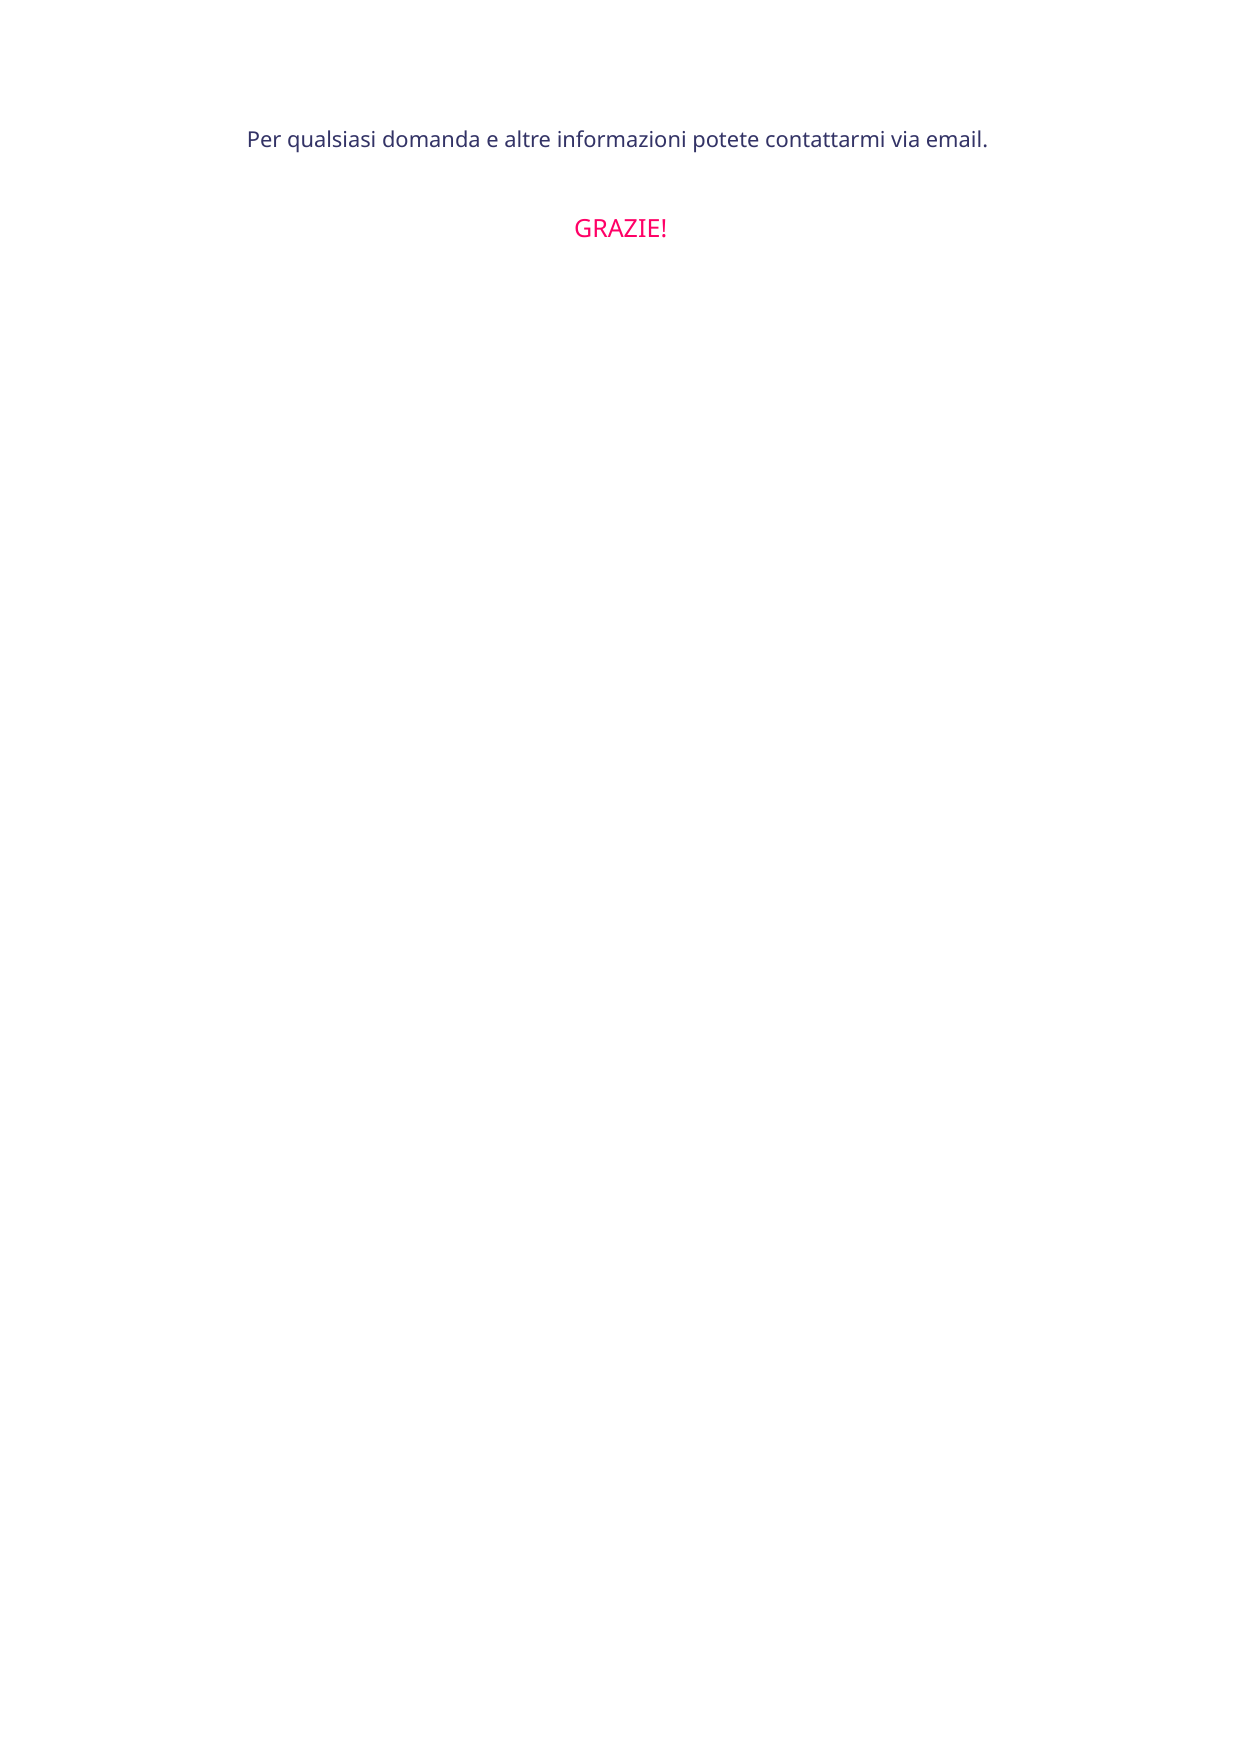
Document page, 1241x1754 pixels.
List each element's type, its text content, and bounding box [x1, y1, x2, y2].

table_header Per qualsiasi domanda e altre informazioni potete contattarmi via email. [118, 118, 1123, 159]
table_cell GRAZIE! [118, 205, 1123, 250]
table_cell [118, 159, 1123, 205]
